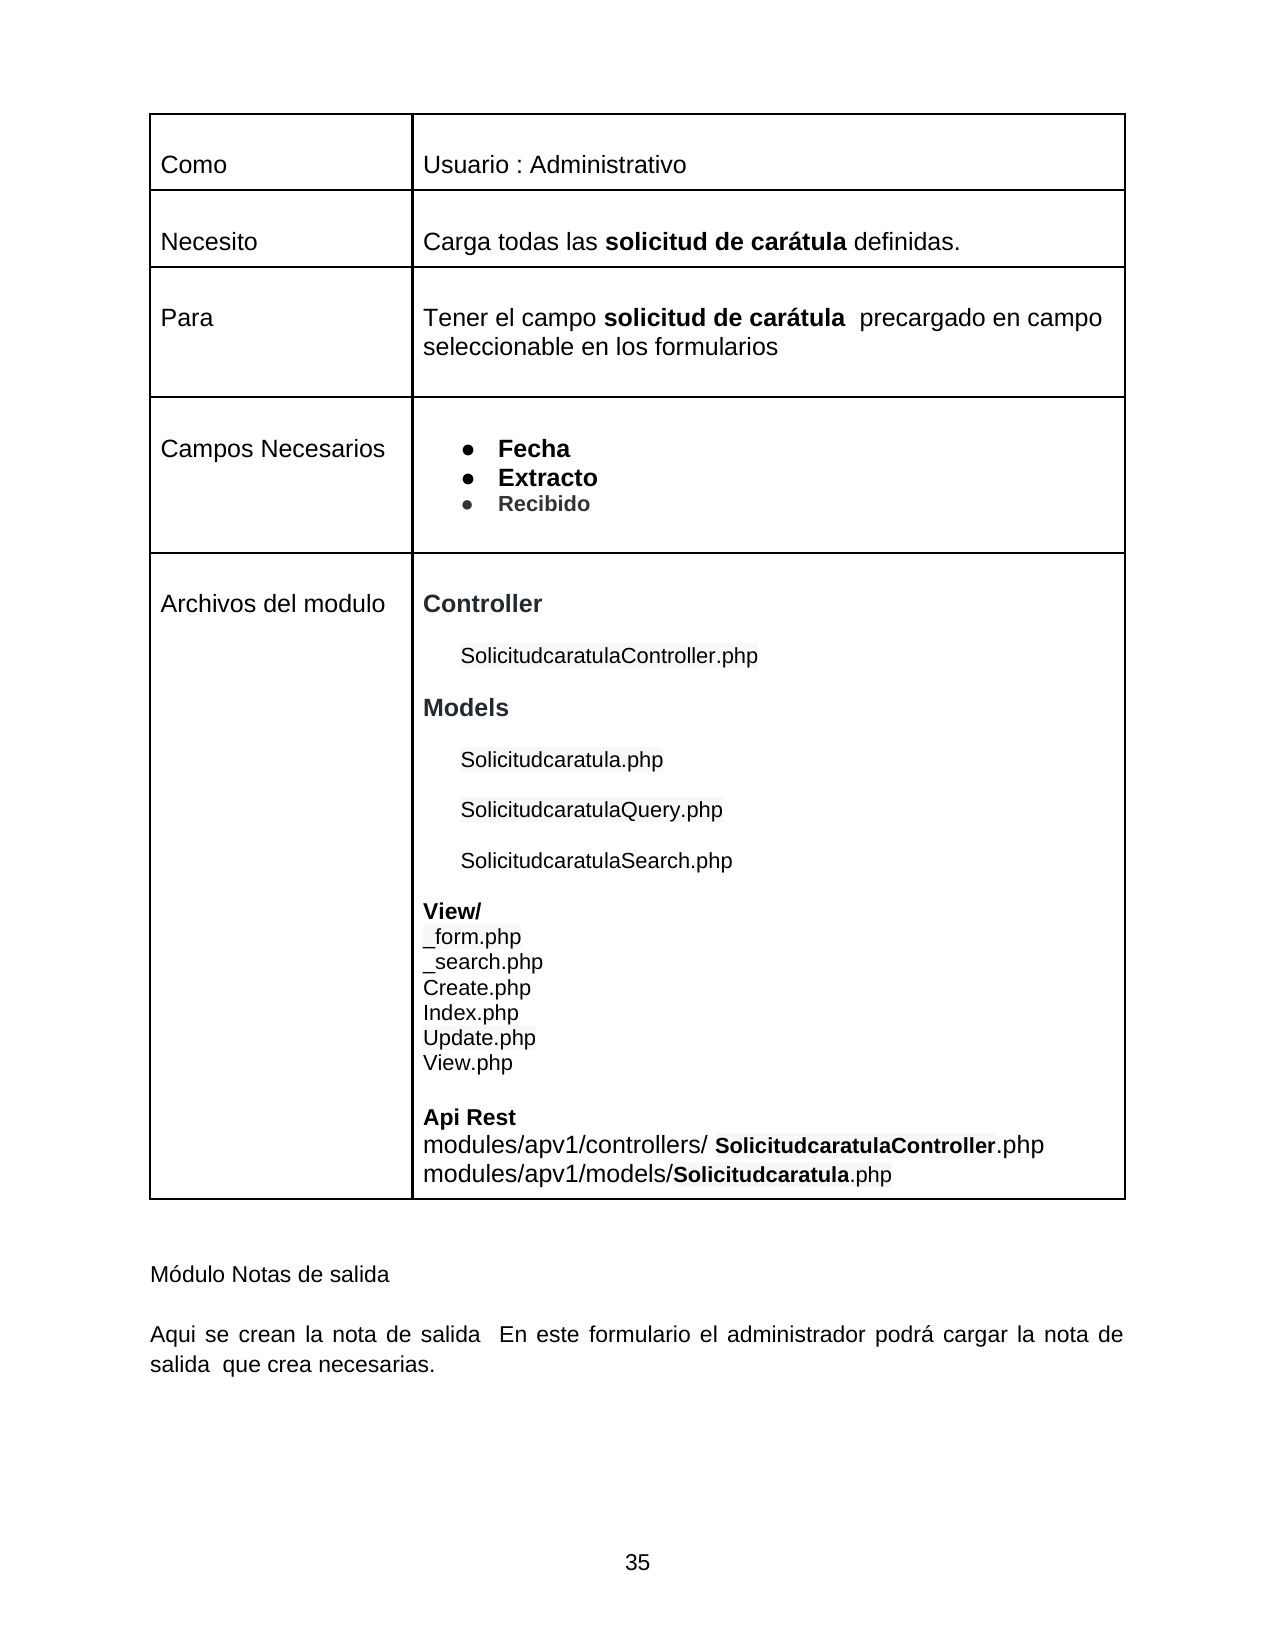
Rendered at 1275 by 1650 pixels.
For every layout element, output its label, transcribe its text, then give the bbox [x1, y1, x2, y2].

table_cell Tener el campo solicitud de carátula precargado en campo seleccionable en los formularios [414, 268, 1124, 396]
table_cell Campos Necesarios [151, 398, 411, 552]
table_cell Carga todas las solicitud de carátula definidas. [414, 191, 1124, 266]
table_cell Para [151, 268, 411, 396]
table_cell Usuario : Administrativo [414, 115, 1124, 189]
table_cell Como [151, 115, 411, 189]
text Aqui se crean la nota de salida En este formulario el administrador podrá cargar la nota de salida que crea necesarias. [150, 1321, 1125, 1378]
table_cell Controller SolicitudcaratulaController.php Models Solicitudcaratula.php SolicitudcaratulaQuery.php SolicitudcaratulaSearch.php View/ _form.php _search.php Create.php Index.php Update.php View.php Api Rest modules/apv1/controllers/ SolicitudcaratulaController.php modules/apv1/models/Solicitudcaratula.php [414, 554, 1124, 1198]
table_cell Fecha Extracto Recibido [414, 398, 1124, 552]
text Módulo Notas de salida [150, 1261, 1125, 1287]
table_cell Archivos del modulo [151, 554, 411, 1198]
table_cell Necesito [151, 191, 411, 266]
